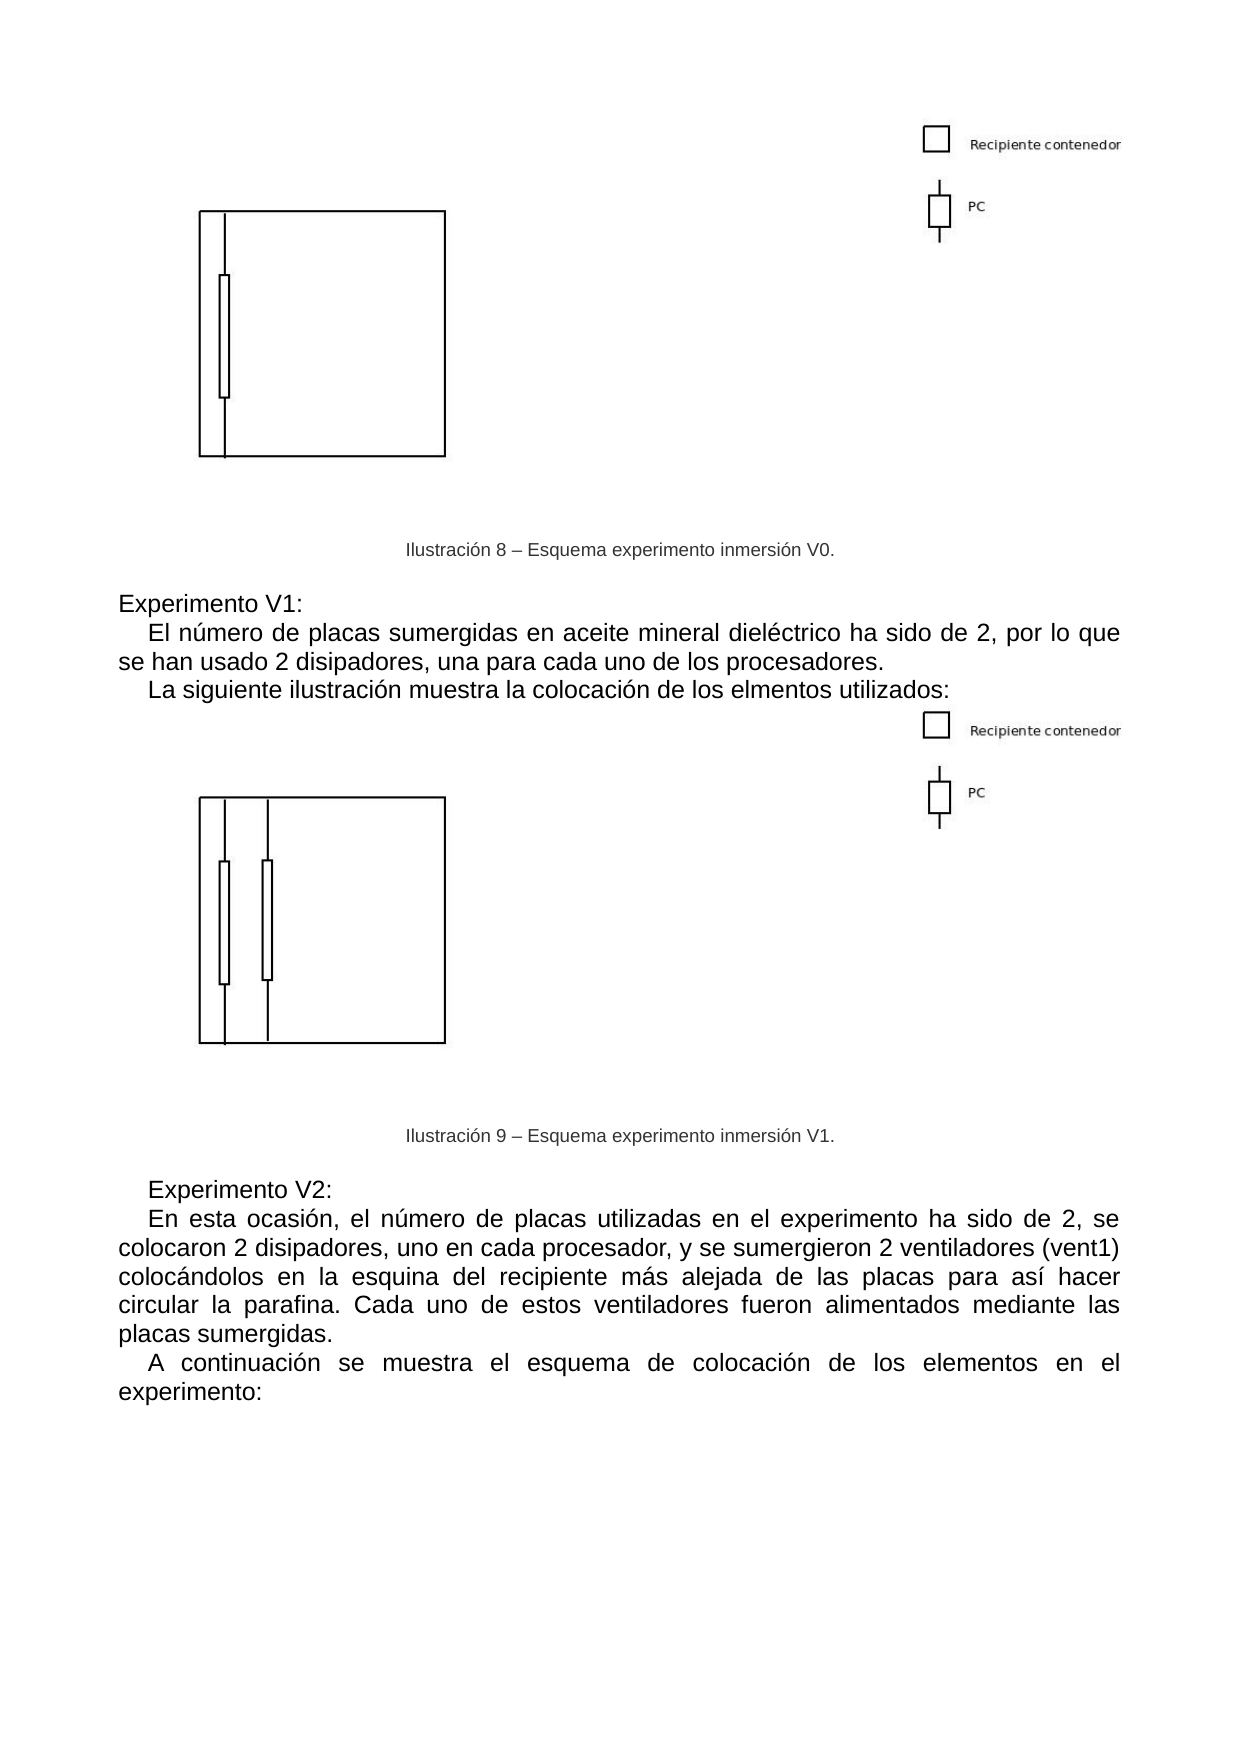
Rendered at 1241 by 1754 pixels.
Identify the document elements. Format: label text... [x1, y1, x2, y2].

text A continuación se muestra el esquema de colocación de los elementos en el experimento: [118, 1348, 1122, 1405]
text Experimento V1: [118, 589, 1122, 618]
text Ilustración 9 – Esquema experimento inmersión V1. [118, 1126, 1122, 1147]
picture [118, 118, 1123, 539]
text El número de placas sumergidas en aceite mineral dieléctrico ha sido de 2, por lo que se han usado 2 disipadores, una para cada uno de los procesadores. [118, 618, 1122, 676]
text Experimento V2: [118, 1175, 1122, 1204]
text La siguiente ilustración muestra la colocación de los elmentos utilizados: [118, 676, 1122, 704]
text Ilustración 8 – Esquema experimento inmersión V0. [118, 539, 1122, 561]
picture [118, 704, 1123, 1126]
text En esta ocasión, el número de placas utilizadas en el experimento ha sido de 2, se colocaron 2 disipadores, uno en cada procesador, y se sumergieron 2 ventiladores (vent1) colocándolos en la esquina del recipiente más alejada de las placas para así hacer circular la parafina. Cada uno de estos ventiladores fueron alimentados mediante las placas sumergidas. [118, 1204, 1122, 1348]
